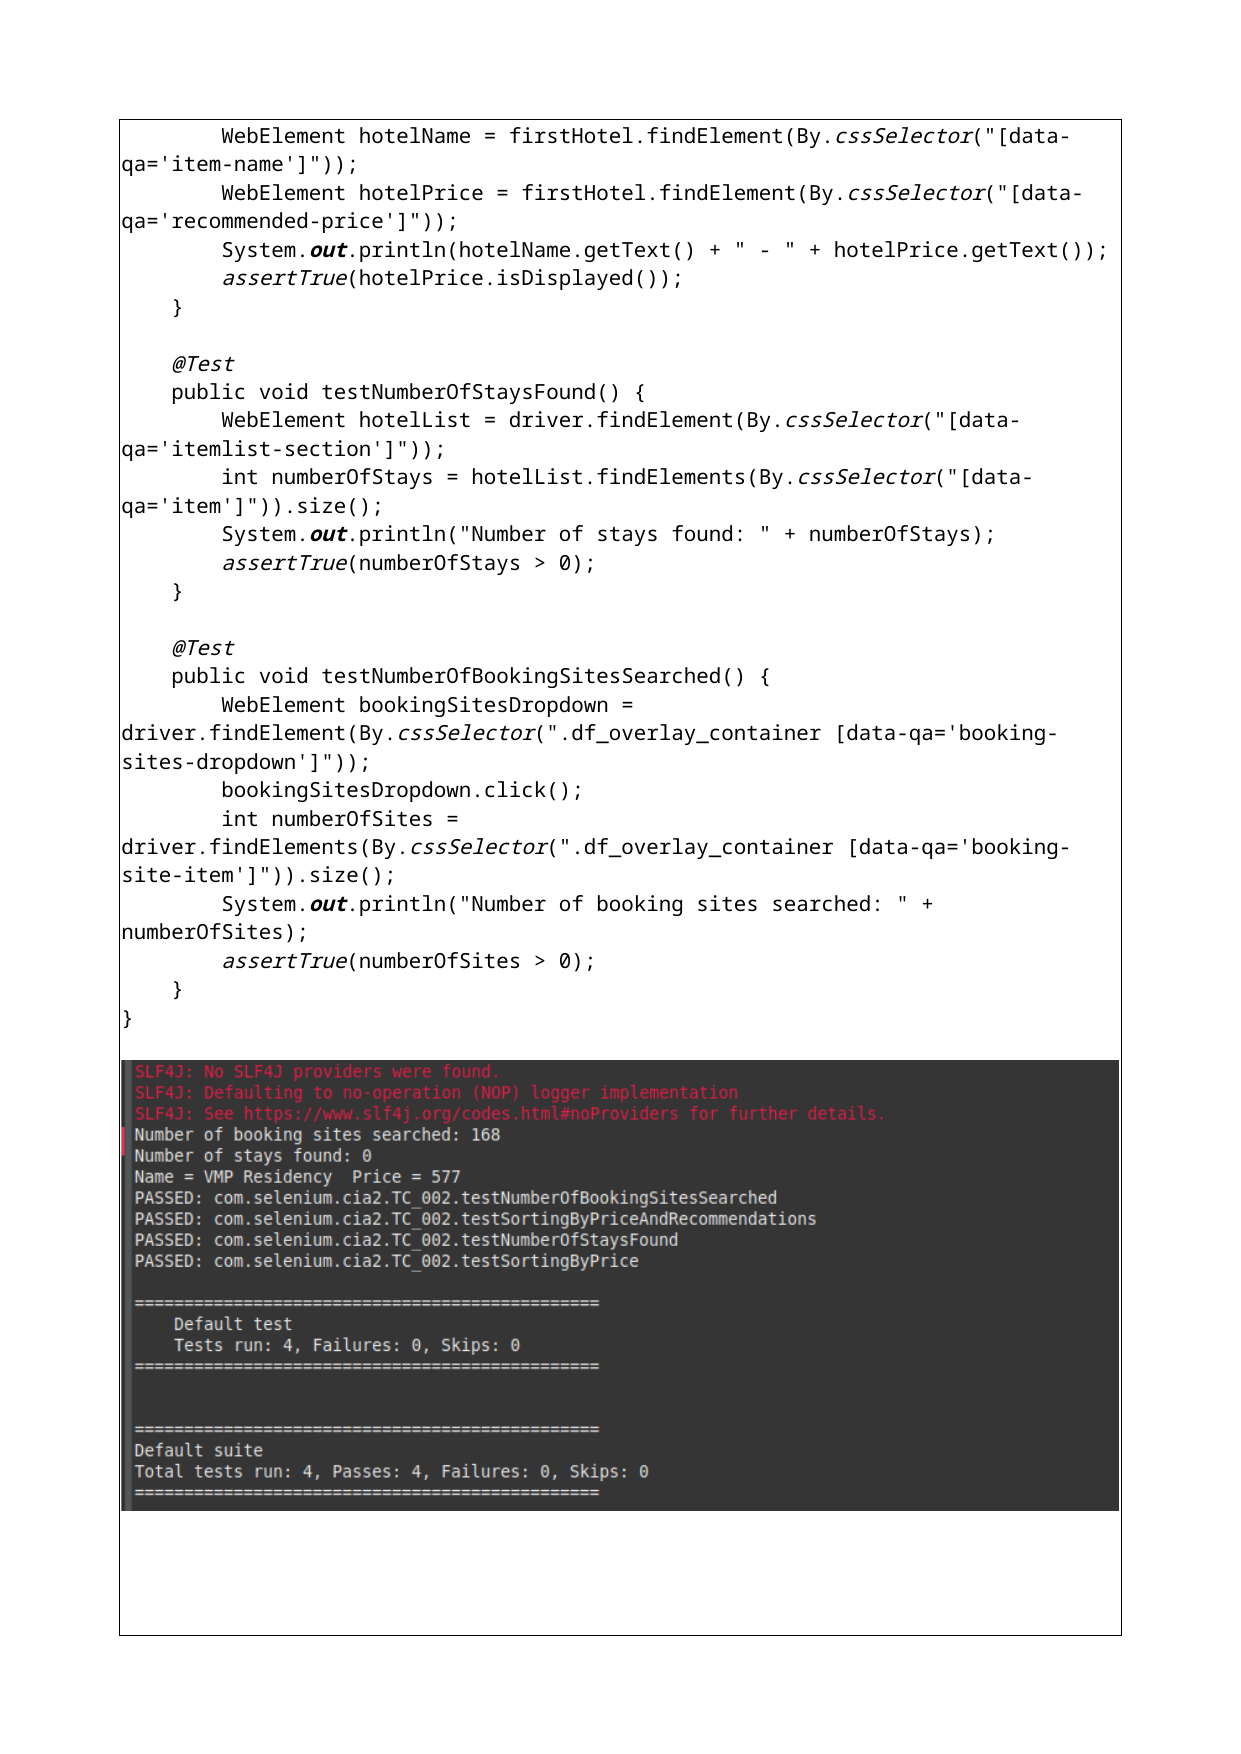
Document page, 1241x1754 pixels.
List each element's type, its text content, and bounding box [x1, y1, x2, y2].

text } [121, 974, 1119, 1003]
text } [121, 576, 1119, 604]
text @Test [121, 633, 1119, 661]
text assertTrue(numberOfStays > 0); [121, 548, 1119, 576]
text assertTrue(hotelPrice.isDisplayed()); [121, 263, 1119, 292]
text System.out.println(hotelName.getText() + " - " + hotelPrice.getText()); [121, 235, 1119, 263]
text WebElement bookingSitesDropdown = driver.findElement(By.cssSelector(".df_overlay_container [data-qa='booking-sites-dropdown']")); [121, 690, 1119, 775]
text WebElement hotelList = driver.findElement(By.cssSelector("[data-qa='itemlist-section']")); [121, 406, 1119, 462]
text @Test [121, 349, 1119, 377]
text public void testNumberOfStaysFound() { [121, 377, 1119, 406]
text public void testNumberOfBookingSitesSearched() { [121, 661, 1119, 690]
text System.out.println("Number of booking sites searched: " + numberOfSites); [121, 889, 1119, 946]
text } [121, 292, 1119, 320]
text WebElement hotelPrice = firstHotel.findElement(By.cssSelector("[data-qa='recommended-price']")); [121, 178, 1119, 235]
text assertTrue(numberOfSites > 0); [121, 946, 1119, 974]
text int numberOfStays = hotelList.findElements(By.cssSelector("[data-qa='item']")).size(); [121, 462, 1119, 519]
text } [121, 1003, 1119, 1031]
text WebElement hotelName = firstHotel.findElement(By.cssSelector("[data-qa='item-name']")); [121, 121, 1119, 178]
text System.out.println("Number of stays found: " + numberOfStays); [121, 519, 1119, 548]
text bookingSitesDropdown.click(); [121, 775, 1119, 804]
text int numberOfSites = driver.findElements(By.cssSelector(".df_overlay_container [data-qa='booking-site-item']")).size(); [121, 804, 1119, 889]
